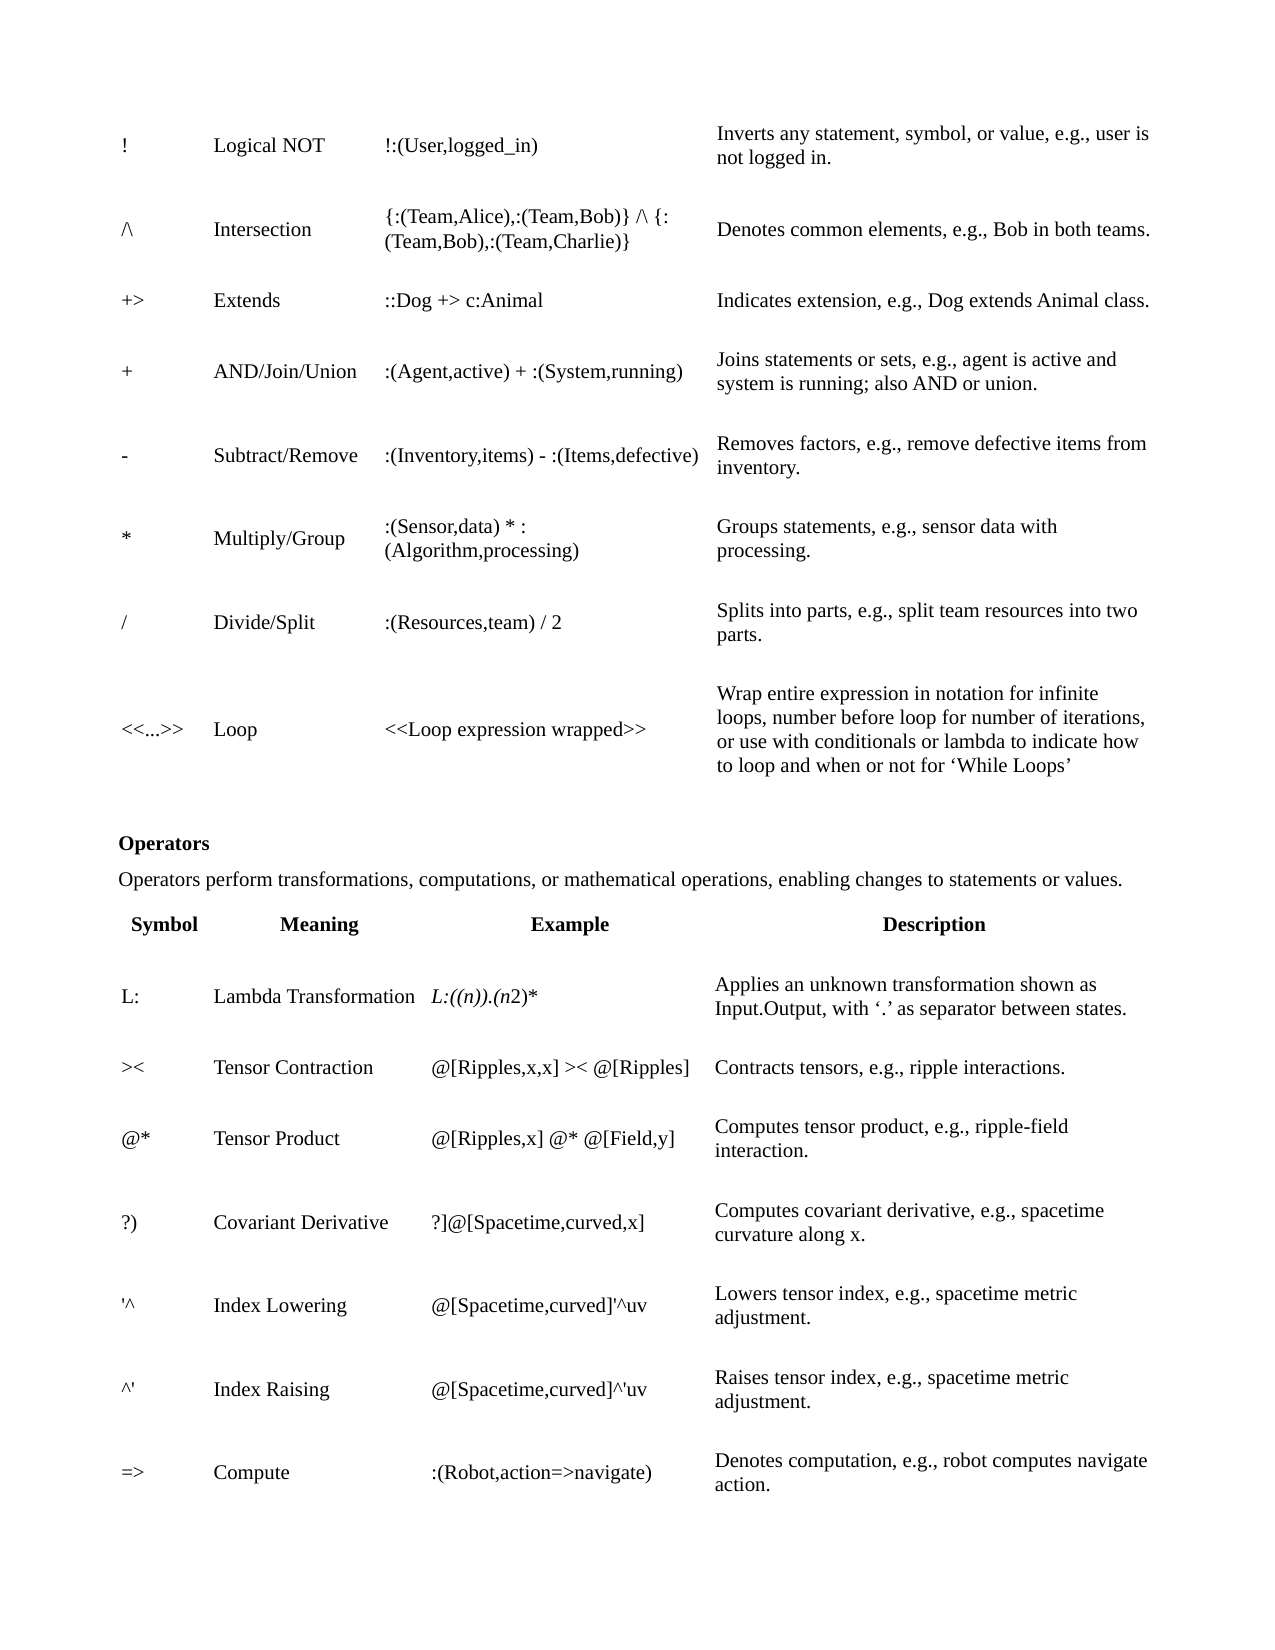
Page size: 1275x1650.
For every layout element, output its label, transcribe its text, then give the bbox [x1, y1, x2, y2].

table_cell + [118, 344, 210, 428]
table_cell :(Robot,action=>navigate) [428, 1445, 712, 1529]
table_cell ! [118, 118, 210, 202]
table_cell L: [118, 969, 210, 1052]
table_cell :(Resources,team) / 2 [381, 595, 714, 678]
table_cell @[Spacetime,curved]'^uv [428, 1278, 712, 1362]
table_cell @[Ripples,x,x] >< @[Ripples] [428, 1052, 712, 1111]
table_cell <<Loop expression wrapped>> [381, 678, 714, 810]
table_cell Removes factors, e.g., remove defective items from inventory. [714, 428, 1157, 511]
table_cell Tensor Contraction [210, 1052, 428, 1111]
table_cell <<...>> [118, 678, 210, 810]
table_cell Intersection [210, 202, 381, 285]
table_cell Computes tensor product, e.g., ripple-field interaction. [712, 1111, 1157, 1195]
table_header Example [428, 909, 712, 969]
table_cell Covariant Derivative [210, 1195, 428, 1278]
table_cell / [118, 595, 210, 678]
table_cell * [118, 511, 210, 595]
table_cell Divide/Split [210, 595, 381, 678]
table_cell ::Dog +> c:Animal [381, 285, 714, 344]
table_cell !:(User,logged_in) [381, 118, 714, 202]
table_cell Index Raising [210, 1362, 428, 1445]
table_cell Multiply/Group [210, 511, 381, 595]
table_cell Raises tensor index, e.g., spacetime metric adjustment. [712, 1362, 1157, 1445]
table_cell Joins statements or sets, e.g., agent is active and system is running; also AND or union. [714, 344, 1157, 428]
table_cell - [118, 428, 210, 511]
table_cell {:(Team,Alice),:(Team,Bob)} /\ {:(Team,Bob),:(Team,Charlie)} [381, 202, 714, 285]
subtitle Operators [118, 831, 1157, 854]
table_cell Inverts any statement, symbol, or value, e.g., user is not logged in. [714, 118, 1157, 202]
table_cell @* [118, 1111, 210, 1195]
table_header Description [712, 909, 1157, 969]
table_cell AND/Join/Union [210, 344, 381, 428]
table_cell /\ [118, 202, 210, 285]
table_cell ?]@[Spacetime,curved,x] [428, 1195, 712, 1278]
table_cell Compute [210, 1445, 428, 1529]
table_cell ^' [118, 1362, 210, 1445]
table_cell Logical NOT [210, 118, 381, 202]
table_cell Loop [210, 678, 381, 810]
table_cell Tensor Product [210, 1111, 428, 1195]
table_cell :(Agent,active) + :(System,running) [381, 344, 714, 428]
table_cell Computes covariant derivative, e.g., spacetime curvature along x. [712, 1195, 1157, 1278]
table_cell Index Lowering [210, 1278, 428, 1362]
table_cell :(Inventory,items) - :(Items,defective) [381, 428, 714, 511]
table_cell :(Sensor,data) * :(Algorithm,processing) [381, 511, 714, 595]
table_header Meaning [210, 909, 428, 969]
table_cell Lowers tensor index, e.g., spacetime metric adjustment. [712, 1278, 1157, 1362]
table_cell Applies an unknown transformation shown as Input.Output, with ‘.’ as separator between states. [712, 969, 1157, 1052]
table_cell >< [118, 1052, 210, 1111]
table_cell ?) [118, 1195, 210, 1278]
table_cell Extends [210, 285, 381, 344]
table_cell Denotes computation, e.g., robot computes navigate action. [712, 1445, 1157, 1529]
table_cell +> [118, 285, 210, 344]
table_cell Indicates extension, e.g., Dog extends Animal class. [714, 285, 1157, 344]
table_cell @[Ripples,x] @* @[Field,y] [428, 1111, 712, 1195]
table_cell => [118, 1445, 210, 1529]
text Operators perform transformations, computations, or mathematical operations, enabling changes to statements or values. [118, 867, 1157, 891]
table_cell L:((n)).(n2)* [428, 969, 712, 1052]
table_cell Contracts tensors, e.g., ripple interactions. [712, 1052, 1157, 1111]
table_header Symbol [118, 909, 210, 969]
table_cell Splits into parts, e.g., split team resources into two parts. [714, 595, 1157, 678]
table_cell Wrap entire expression in notation for infinite loops, number before loop for number of iterations, or use with conditionals or lambda to indicate how to loop and when or not for ‘While Loops’ [714, 678, 1157, 810]
table_cell @[Spacetime,curved]^'uv [428, 1362, 712, 1445]
table_cell Subtract/Remove [210, 428, 381, 511]
table_cell Groups statements, e.g., sensor data with processing. [714, 511, 1157, 595]
table_cell Denotes common elements, e.g., Bob in both teams. [714, 202, 1157, 285]
table_cell Lambda Transformation [210, 969, 428, 1052]
table_cell '^ [118, 1278, 210, 1362]
